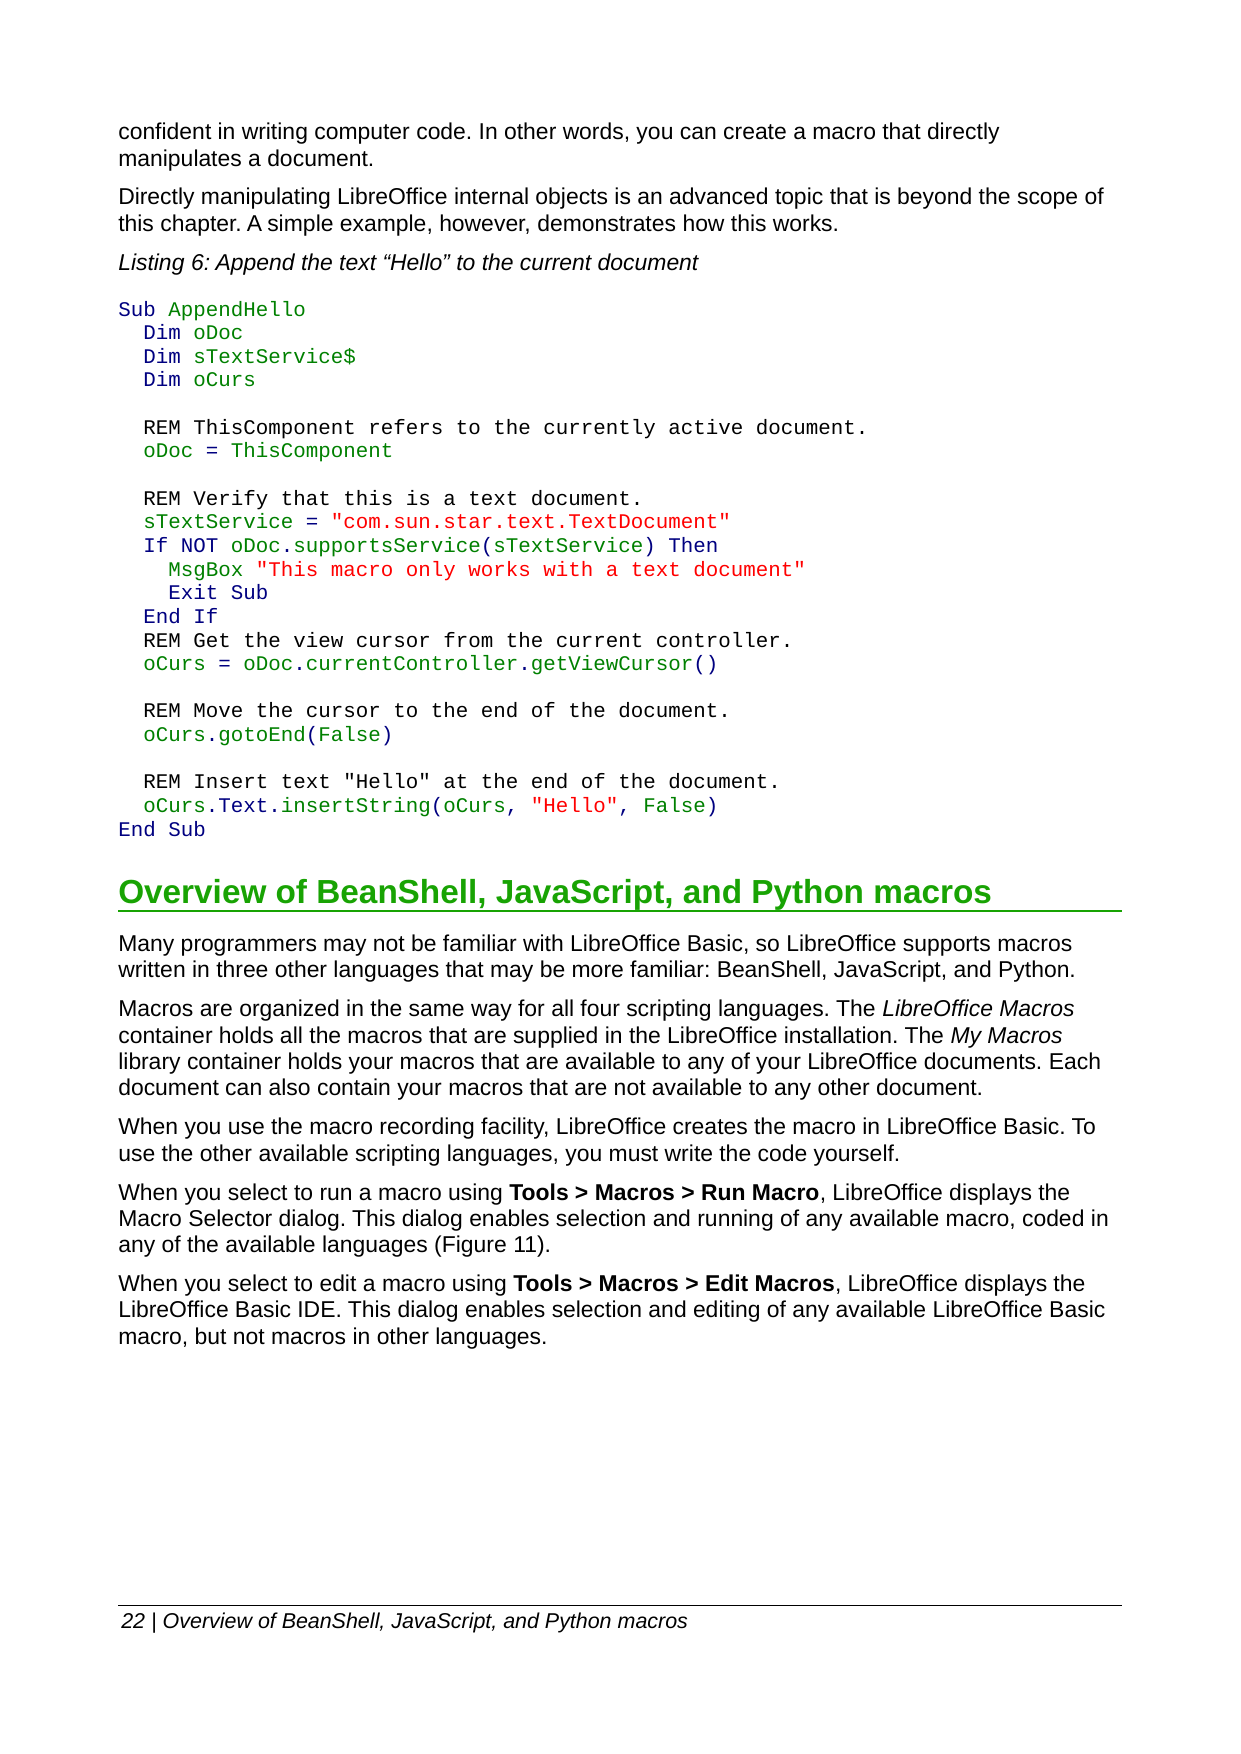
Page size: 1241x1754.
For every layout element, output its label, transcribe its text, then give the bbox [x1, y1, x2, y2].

text Many programmers may not be familiar with LibreOffice Basic, so LibreOffice supports macros written in three other languages that may be more familiar: BeanShell, JavaScript, and Python. [118, 930, 1122, 983]
text When you select to run a macro using Tools > Macros > Run Macro, LibreOffice displays the Macro Selector dialog. This dialog enables selection and running of any available macro, coded in any of the available languages (Figure 11). [118, 1178, 1122, 1257]
subtitle Overview of BeanShell, JavaScript, and Python macros [118, 872, 1122, 910]
text sTextService = "com.sun.star.text.TextDocument" [118, 511, 1122, 535]
text REM Get the view cursor from the current controller. [118, 629, 1122, 653]
text Directly manipulating LibreOffice internal objects is an advanced topic that is beyond the scope of this chapter. A simple example, however, demonstrates how this works. [118, 183, 1122, 236]
text oCurs.gotoEnd(False) [118, 724, 1122, 748]
text REM Verify that this is a text document. [118, 488, 1122, 511]
text Macros are organized in the same way for all four scripting languages. The LibreOffice Macros container holds all the macros that are supplied in the LibreOffice installation. The My Macros library container holds your macros that are available to any of your LibreOffice documents. Each document can also contain your macros that are not available to any other document. [118, 995, 1122, 1101]
text confident in writing computer code. In other words, you can create a macro that directly manipulates a document. [118, 118, 1122, 171]
text REM Insert text "Hello" at the end of the document. [118, 771, 1122, 795]
text MsgBox "This macro only works with a text document" [118, 559, 1122, 582]
text When you select to edit a macro using Tools > Macros > Edit Macros, LibreOffice displays the LibreOffice Basic IDE. This dialog enables selection and editing of any available LibreOffice Basic macro, but not macros in other languages. [118, 1270, 1122, 1349]
text End Sub [118, 819, 1122, 842]
text REM Move the cursor to the end of the document. [118, 701, 1122, 724]
text oCurs = oDoc.currentController.getViewCursor() [118, 653, 1122, 677]
text oDoc = ThisComponent [118, 440, 1122, 464]
text REM ThisComponent refers to the currently active document. [118, 417, 1122, 440]
text Dim sTextService$ [118, 346, 1122, 369]
text If NOT oDoc.supportsService(sTextService) Then [118, 535, 1122, 559]
text Listing 6: Append the text “Hello” to the current document [118, 248, 1122, 275]
text oCurs.Text.insertString(oCurs, "Hello", False) [118, 795, 1122, 819]
text End If [118, 606, 1122, 629]
text When you use the macro recording facility, LibreOffice creates the macro in LibreOffice Basic. To use the other available scripting languages, you must write the code yourself. [118, 1113, 1122, 1166]
text Dim oCurs [118, 369, 1122, 393]
text Dim oDoc [118, 322, 1122, 346]
text Exit Sub [118, 582, 1122, 606]
text Sub AppendHello [118, 298, 1122, 322]
